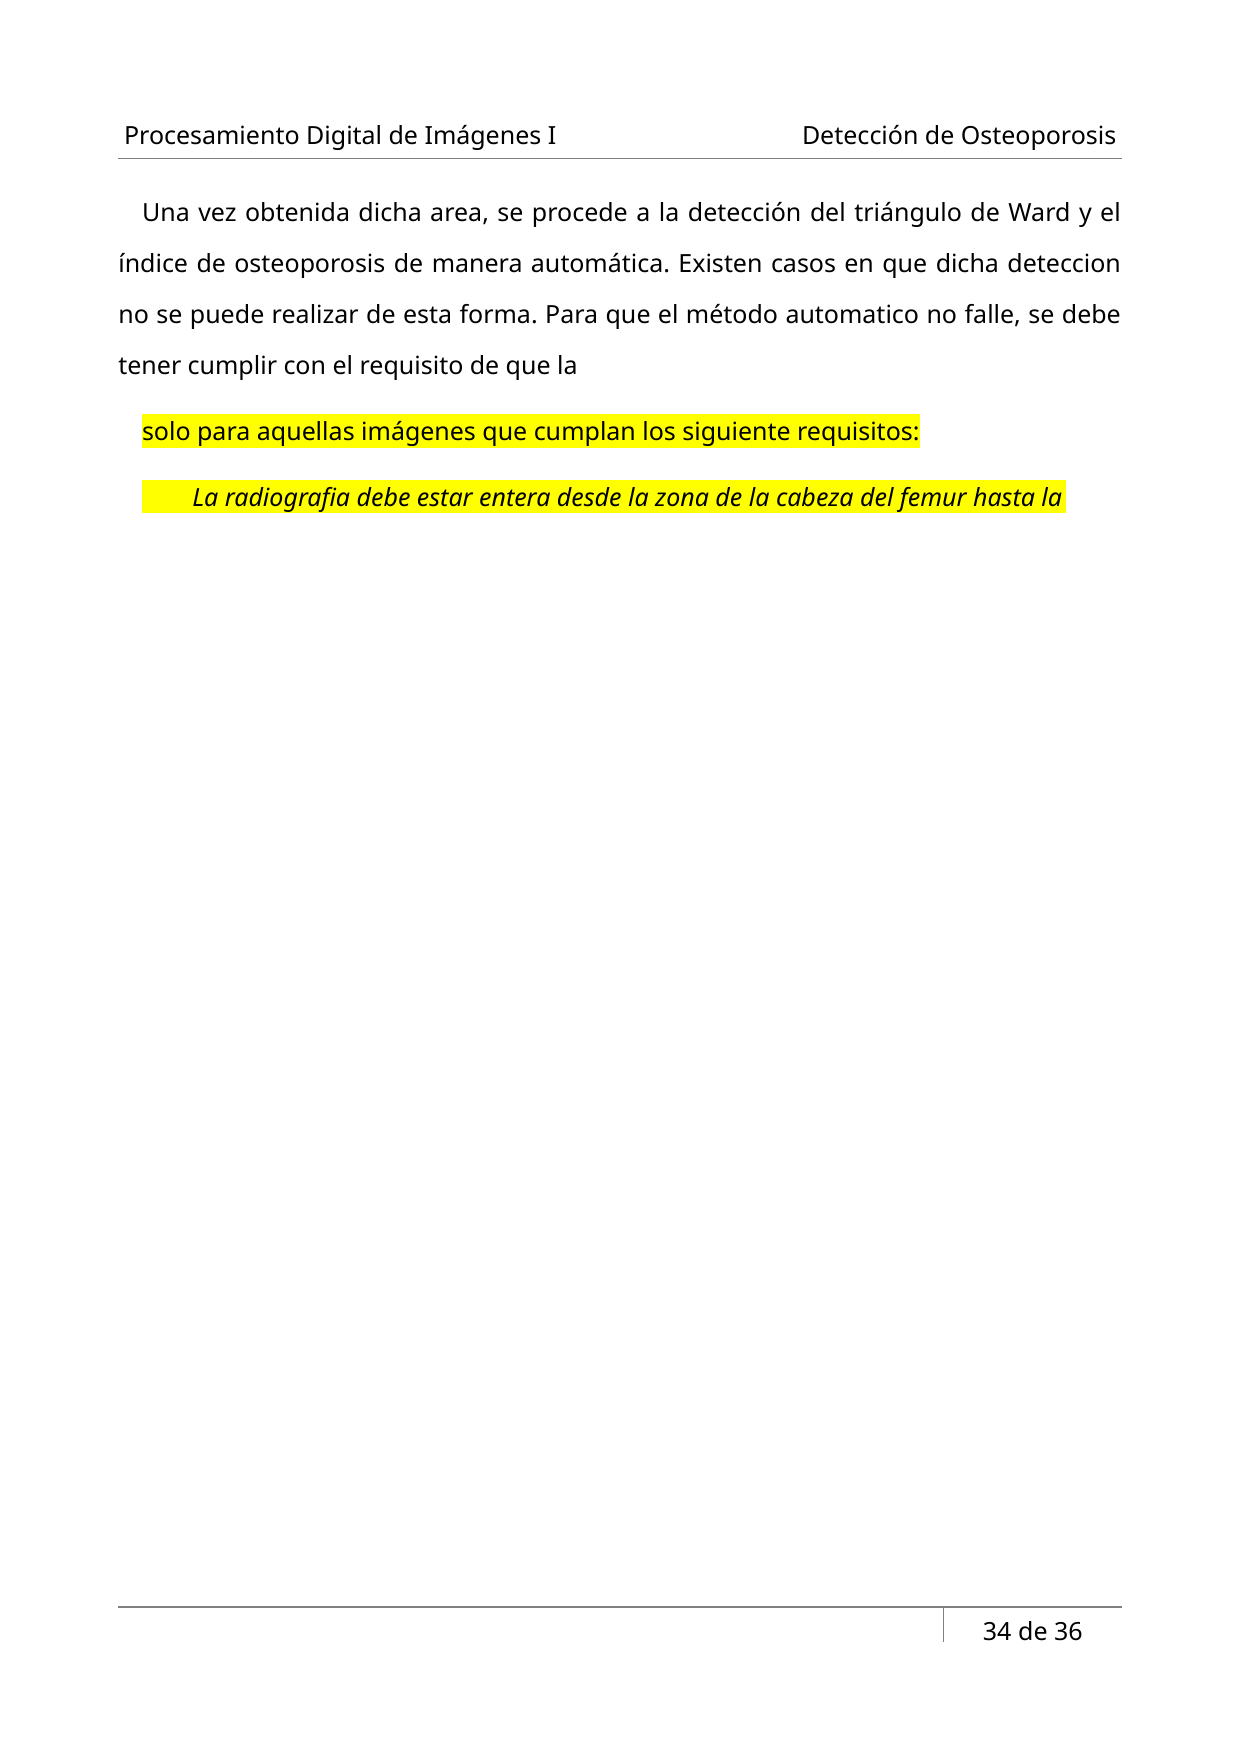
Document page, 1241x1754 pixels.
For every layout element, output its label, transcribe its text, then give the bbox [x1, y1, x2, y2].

text Una vez obtenida dicha area, se procede a la detección del triángulo de Ward y el índice de osteoporosis de manera automática. Existen casos en que dicha deteccion no se puede realizar de esta forma. Para que el método automatico no falle, se debe tener cumplir con el requisito de que la [118, 195, 1122, 382]
text solo para aquellas imágenes que cumplan los siguiente requisitos: [118, 414, 1122, 448]
text La radiografia debe estar entera desde la zona de la cabeza del femur hasta la [118, 479, 1122, 513]
